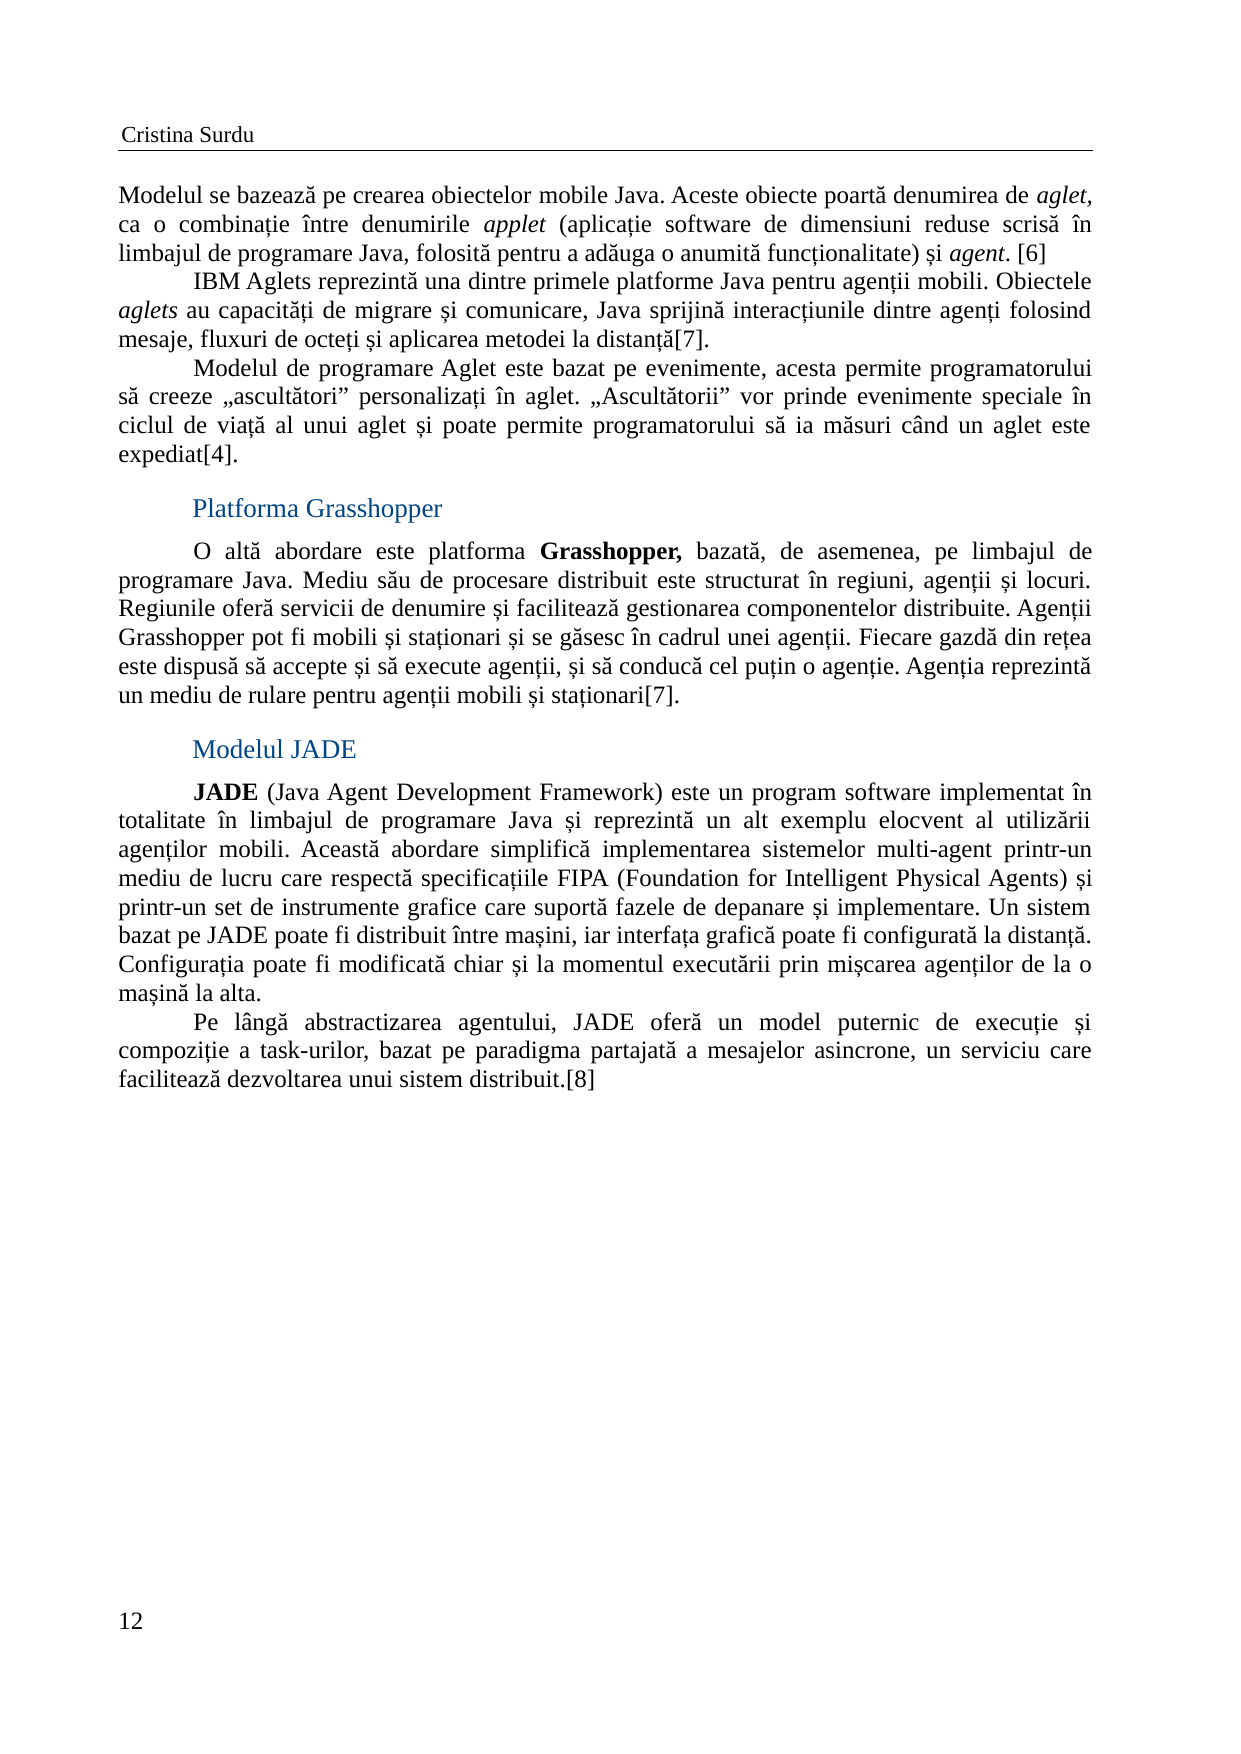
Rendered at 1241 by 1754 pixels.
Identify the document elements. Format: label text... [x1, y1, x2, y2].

subtitle Modelul JADE [192, 733, 1093, 764]
text Modelul se bazează pe crearea obiectelor mobile Java. Aceste obiecte poartă denumirea de aglet, ca o combinație între denumirile applet (aplicație software de dimensiuni reduse scrisă în limbajul de programare Java, folosită pentru a adăuga o anumită funcționalitate) și agent. [6] [118, 180, 1093, 266]
text JADE (Java Agent Development Framework) este un program software implementat în totalitate în limbajul de programare Java și reprezintă un alt exemplu elocvent al utilizării agenților mobili. Această abordare simplifică implementarea sistemelor multi-agent printr-un mediu de lucru care respectă specificațiile FIPA (Foundation for Intelligent Physical Agents) și printr-un set de instrumente grafice care suportă fazele de depanare și implementare. Un sistem bazat pe JADE poate fi distribuit între mașini, iar interfața grafică poate fi configurată la distanță. Configurația poate fi modificată chiar și la momentul executării prin mișcarea agenților de la o mașină la alta. [118, 777, 1093, 1007]
text Pe lângă abstractizarea agentului, JADE oferă un model puternic de execuție și compoziție a task-urilor, bazat pe paradigma partajată a mesajelor asincrone, un serviciu care facilitează dezvoltarea unui sistem distribuit.[8] [118, 1007, 1093, 1093]
subtitle Platforma Grasshopper [192, 492, 1093, 524]
text O altă abordare este platforma Grasshopper, bazată, de asemenea, pe limbajul de programare Java. Mediu său de procesare distribuit este structurat în regiuni, agenții și locuri. Regiunile oferă servicii de denumire și facilitează gestionarea componentelor distribuite. Agenții Grasshopper pot fi mobili și staționari și se găsesc în cadrul unei agenții. Fiecare gazdă din rețea este dispusă să accepte și să execute agenții, și să conducă cel puțin o agenție. Agenția reprezintă un mediu de rulare pentru agenții mobili și staționari[7]. [118, 536, 1093, 708]
text Modelul de programare Aglet este bazat pe evenimente, acesta permite programatorului să creeze „ascultători” personalizați în aglet. „Ascultătorii” vor prinde evenimente speciale în ciclul de viață al unui aglet și poate permite programatorului să ia măsuri când un aglet este expediat[4]. [118, 353, 1093, 468]
text IBM Aglets reprezintă una dintre primele platforme Java pentru agenții mobili. Obiectele aglets au capacități de migrare și comunicare, Java sprijină interacțiunile dintre agenți folosind mesaje, fluxuri de octeți și aplicarea metodei la distanță[7]. [118, 266, 1093, 353]
